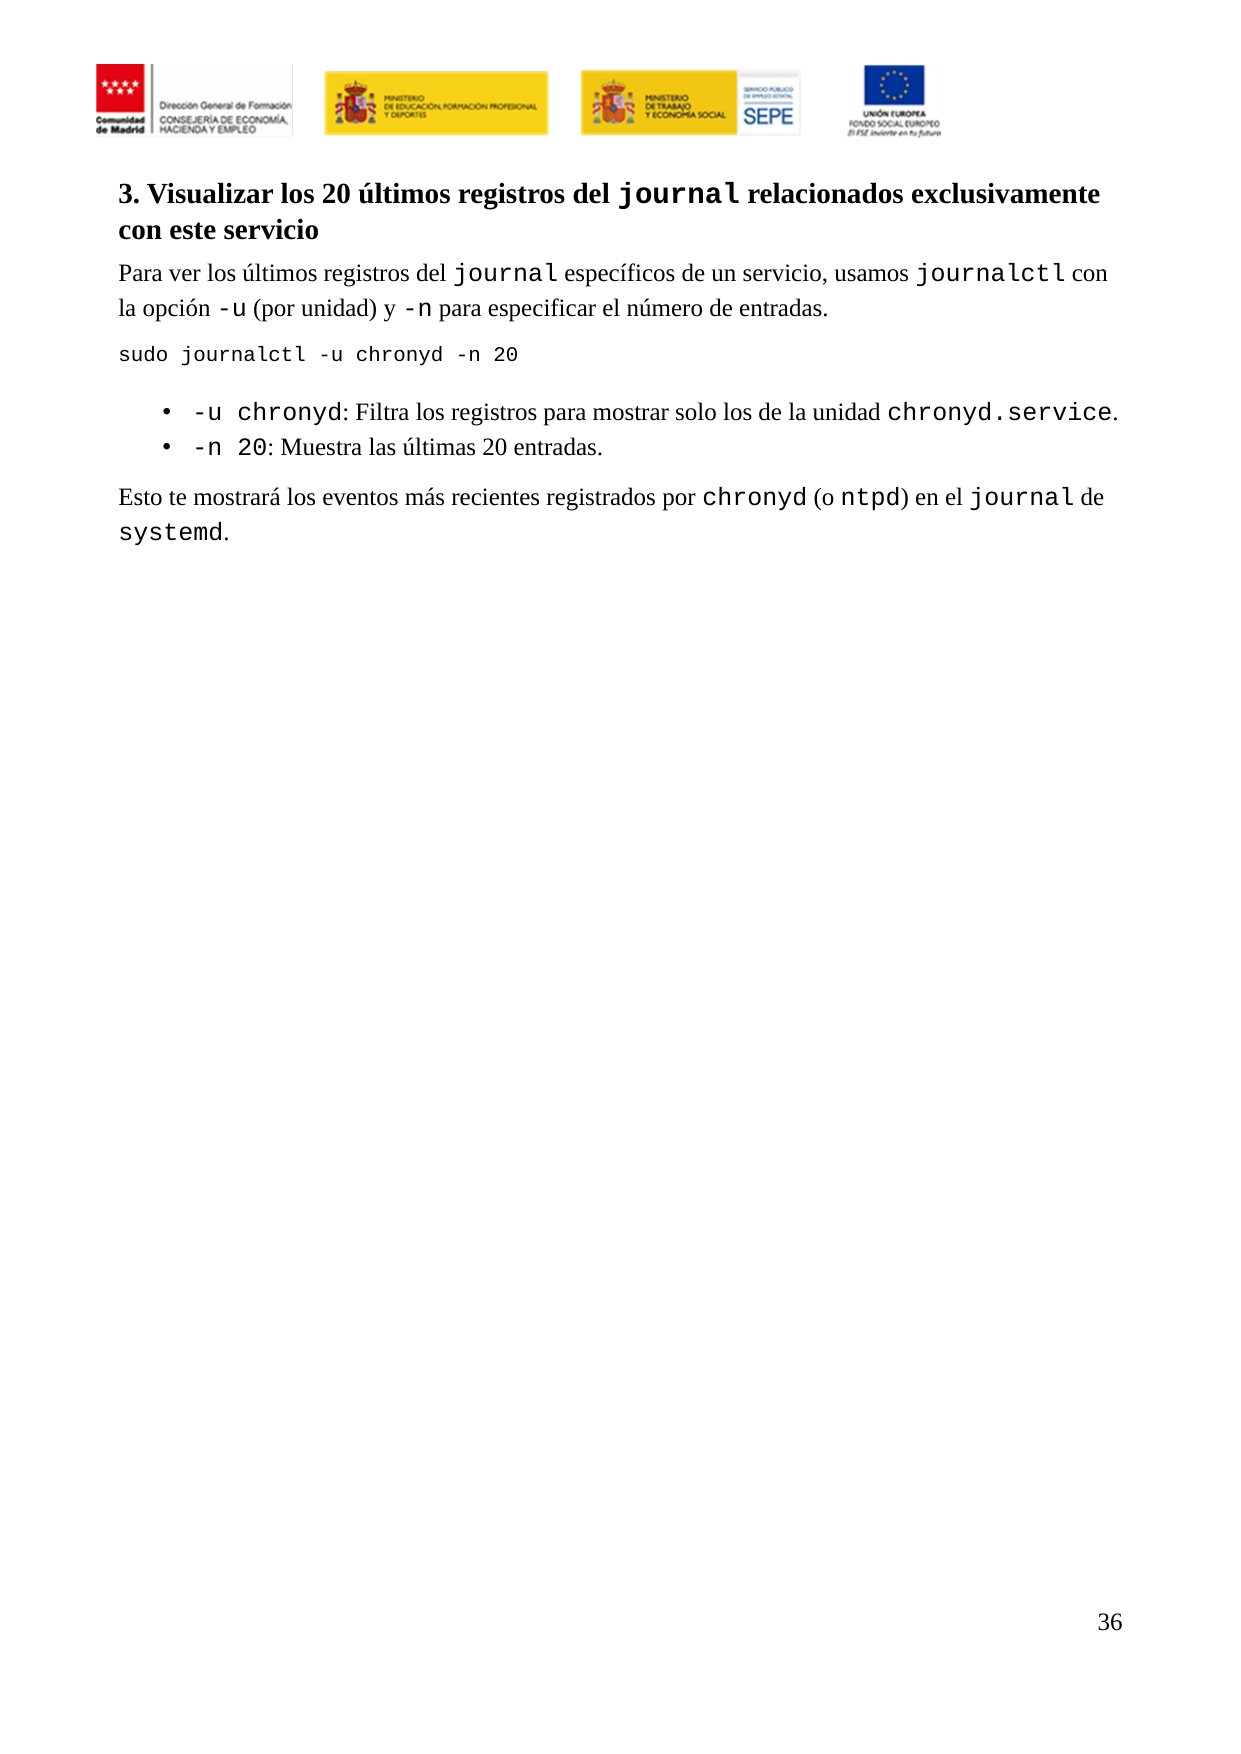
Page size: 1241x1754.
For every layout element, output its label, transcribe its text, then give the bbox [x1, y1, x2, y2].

subtitle 3. Visualizar los 20 últimos registros del journal relacionados exclusivamente con este servicio [118, 176, 1122, 246]
text Esto te mostrará los eventos más recientes registrados por chronyd (o ntpd) en el journal de systemd. [118, 482, 1122, 548]
picture [96, 64, 942, 140]
list -u chronyd: Filtra los registros para mostrar solo los de la unidad chronyd.service. [162, 397, 1122, 427]
text Para ver los últimos registros del journal específicos de un servicio, usamos journalctl con la opción -u (por unidad) y -n para especificar el número de entradas. [118, 258, 1122, 324]
text sudo journalctl -u chronyd -n 20 [118, 343, 1122, 367]
list -n 20: Muestra las últimas 20 entradas. [162, 432, 1122, 463]
